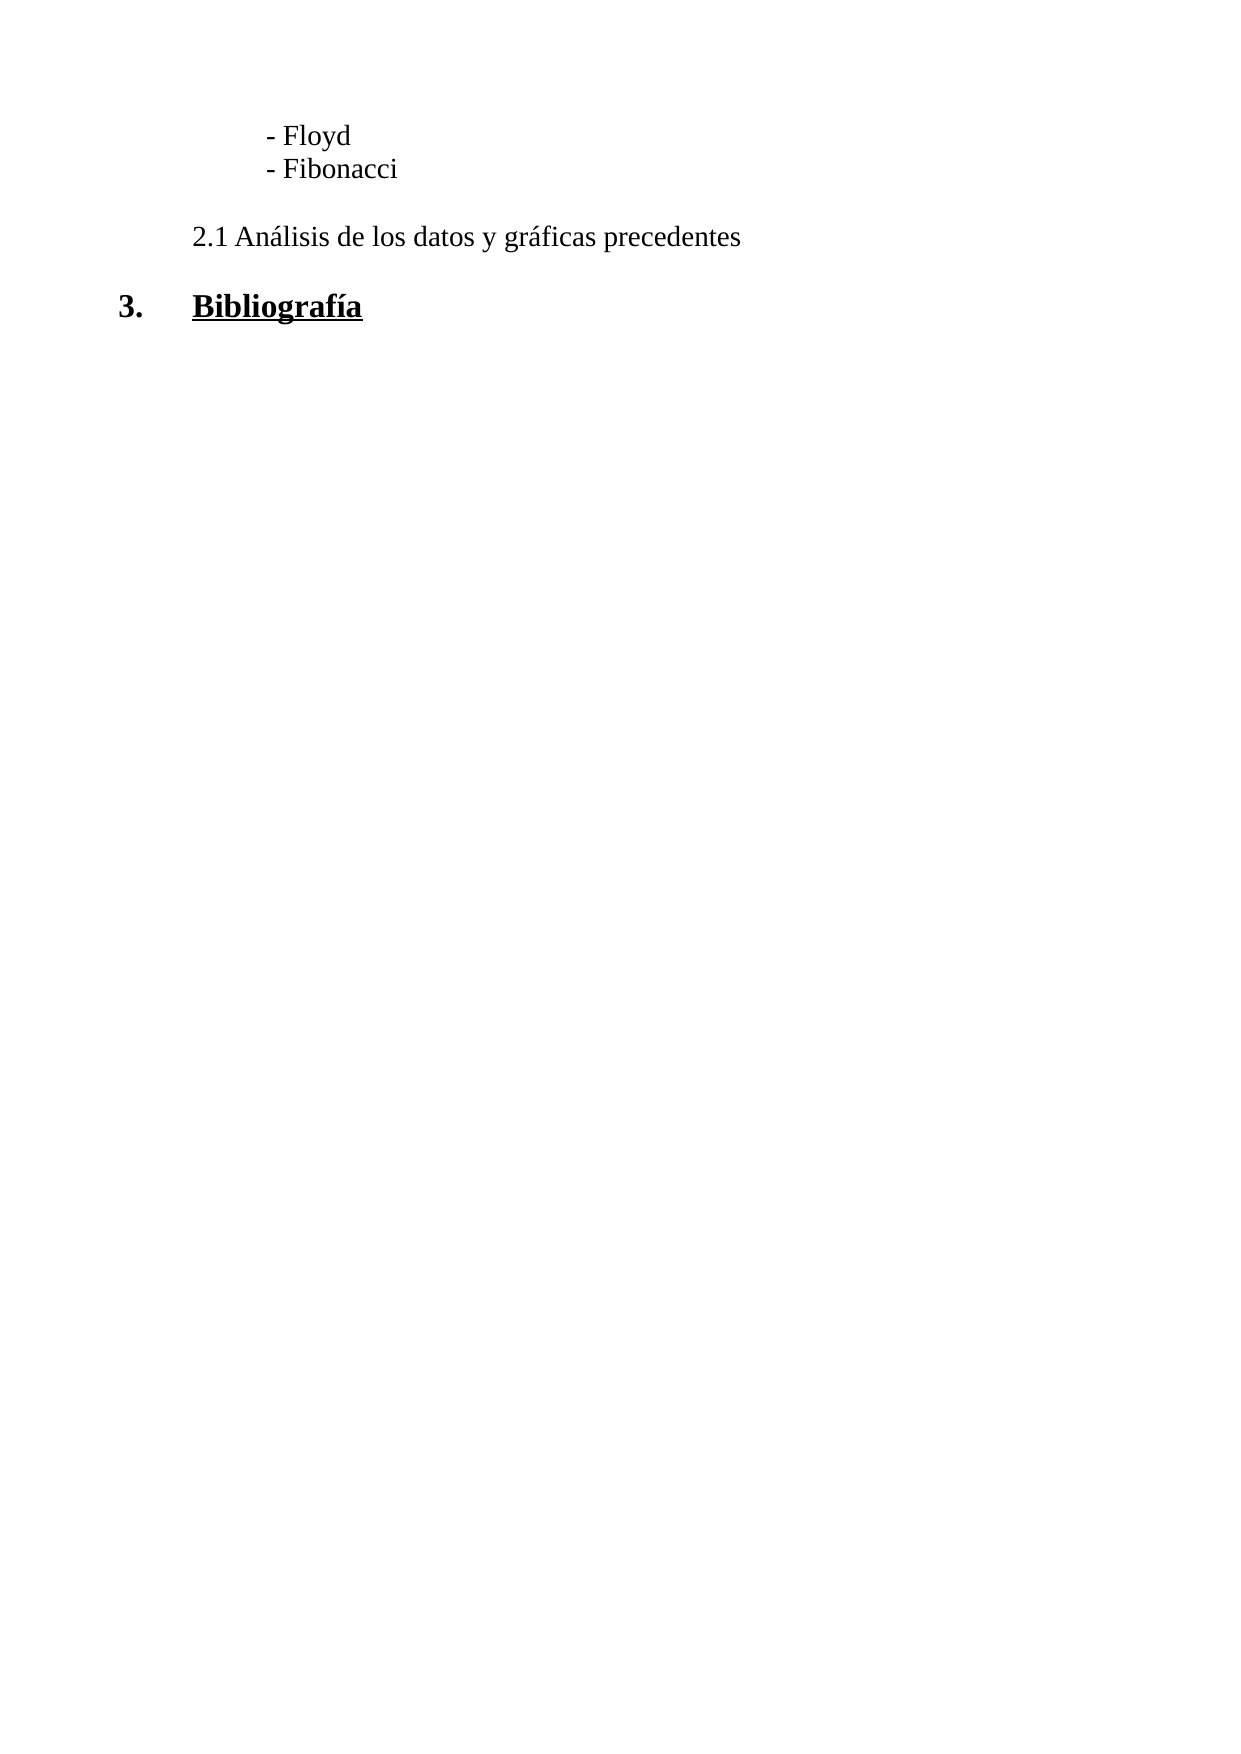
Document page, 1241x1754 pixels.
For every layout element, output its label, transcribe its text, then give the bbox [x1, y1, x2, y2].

text 3. Bibliografía [118, 286, 1122, 324]
text - Floyd [118, 118, 1122, 152]
text - Fibonacci [118, 152, 1122, 185]
text 2.1 Análisis de los datos y gráficas precedentes [118, 219, 1122, 252]
